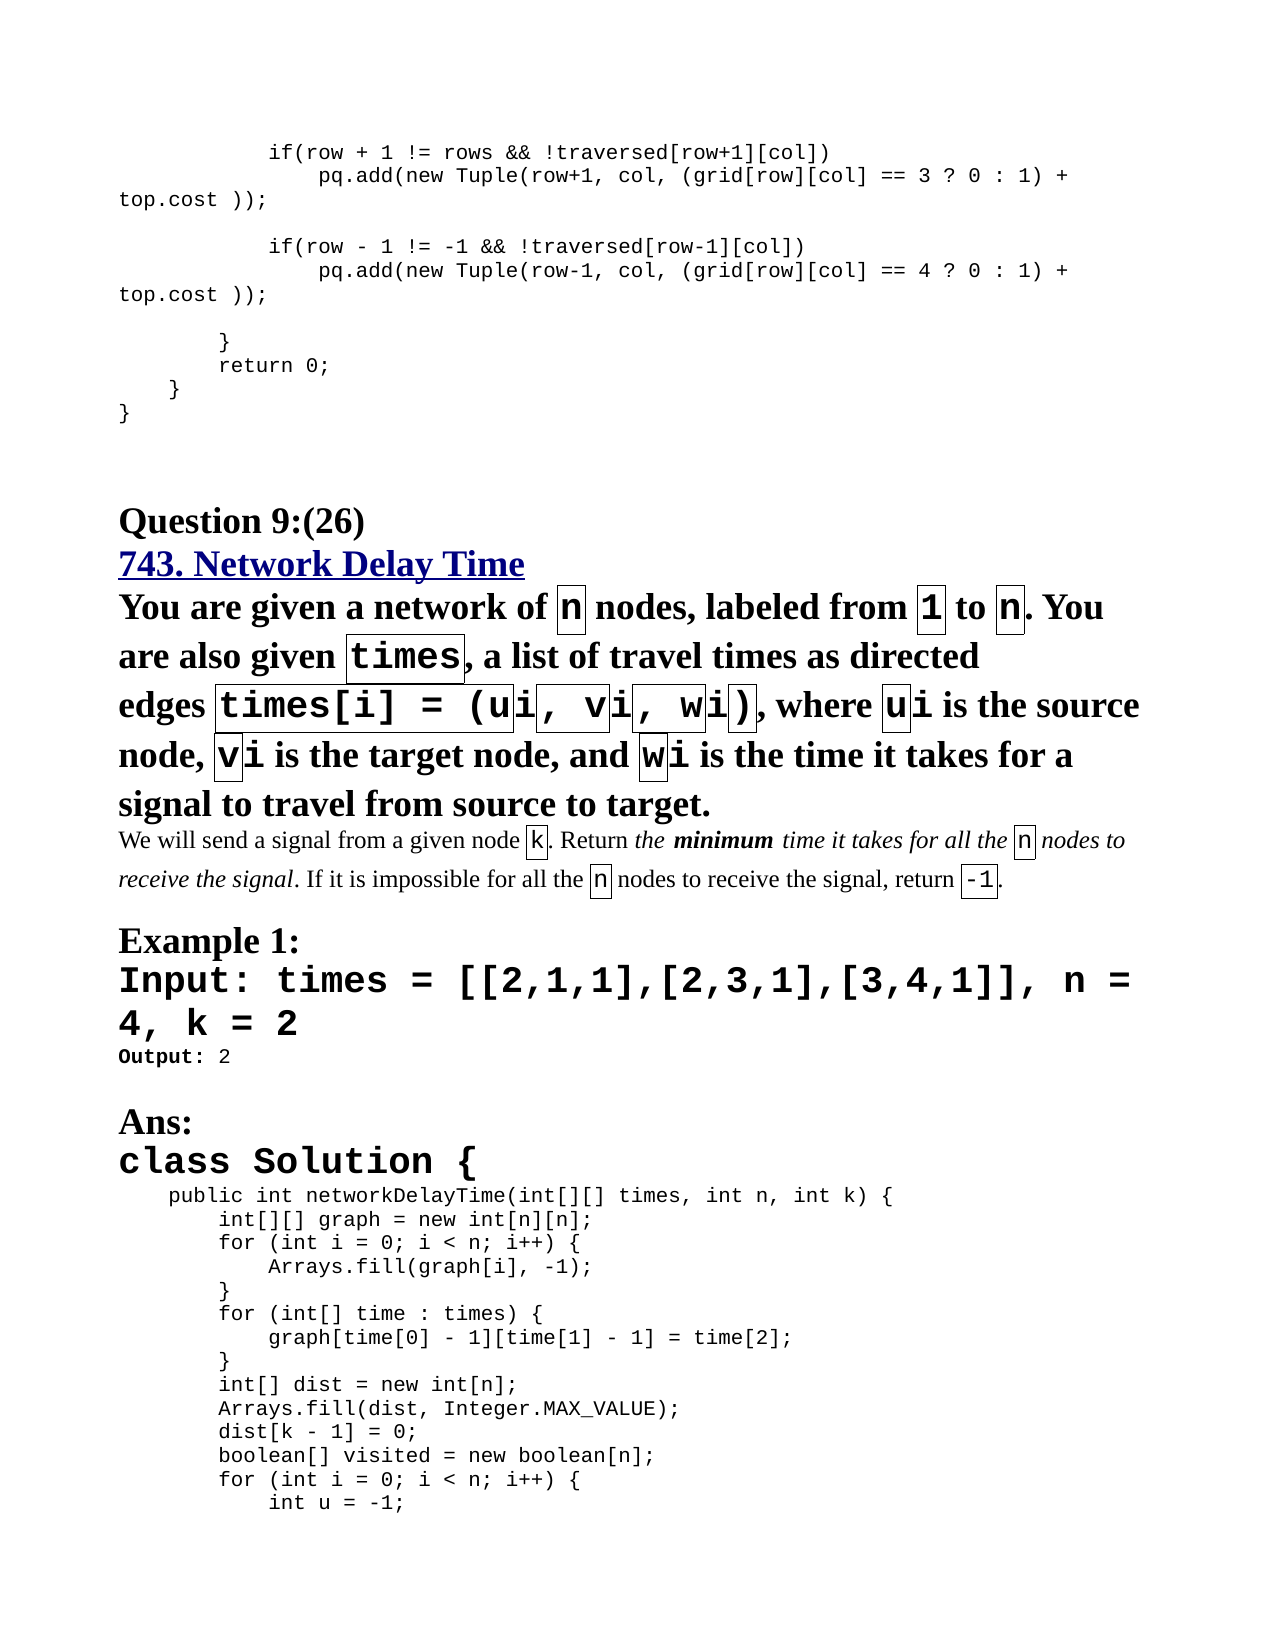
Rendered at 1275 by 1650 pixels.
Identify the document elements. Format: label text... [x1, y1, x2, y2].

text Arrays.fill(dist, Integer.MAX_VALUE); [118, 1398, 1157, 1421]
text Input: times = [[2,1,1],[2,3,1],[3,4,1]], n = 4, k = 2 [118, 961, 1157, 1046]
text 743. Network Delay Time You are given a network of n nodes, labeled from 1 to n. You are also given times, a list of travel times as directed edges times[i] = (ui, vi, wi), where ui is the source node, vi is the target node, and wi is the time it takes for a signal to travel from source to target. [118, 541, 1157, 824]
text if(row - 1 != -1 && !traversed[row-1][col]) [118, 236, 1157, 260]
text } [118, 402, 1157, 426]
text } [118, 1351, 1157, 1374]
text We will send a signal from a given node k. Return the minimum time it takes for all the n nodes to receive the signal. If it is impossible for all the n nodes to receive the signal, return -1. [118, 824, 1157, 898]
text dist[k - 1] = 0; [118, 1421, 1157, 1445]
text } [118, 1279, 1157, 1303]
text int[][] graph = new int[n][n]; [118, 1209, 1157, 1232]
text pq.add(new Tuple(row+1, col, (grid[row][col] == 3 ? 0 : 1) + top.cost )); [118, 165, 1157, 213]
text Output: 2 [118, 1046, 1157, 1070]
text Arrays.fill(graph[i], -1); [118, 1256, 1157, 1279]
text for (int[] time : times) { [118, 1303, 1157, 1327]
text Question 9:(26) [118, 498, 1157, 541]
text for (int i = 0; i < n; i++) { [118, 1232, 1157, 1256]
text } [118, 378, 1157, 402]
text int u = -1; [118, 1492, 1157, 1516]
text for (int i = 0; i < n; i++) { [118, 1469, 1157, 1492]
text } [118, 331, 1157, 354]
text int[] dist = new int[n]; [118, 1374, 1157, 1398]
text graph[time[0] - 1][time[1] - 1] = time[2]; [118, 1327, 1157, 1351]
text if(row + 1 != rows && !traversed[row+1][col]) [118, 142, 1157, 165]
text boolean[] visited = new boolean[n]; [118, 1445, 1157, 1469]
text Ans: [118, 1099, 1157, 1142]
text pq.add(new Tuple(row-1, col, (grid[row][col] == 4 ? 0 : 1) + top.cost )); [118, 260, 1157, 307]
text return 0; [118, 354, 1157, 378]
text Example 1: [118, 918, 1157, 961]
text class Solution { [118, 1142, 1157, 1185]
text public int networkDelayTime(int[][] times, int n, int k) { [118, 1185, 1157, 1209]
